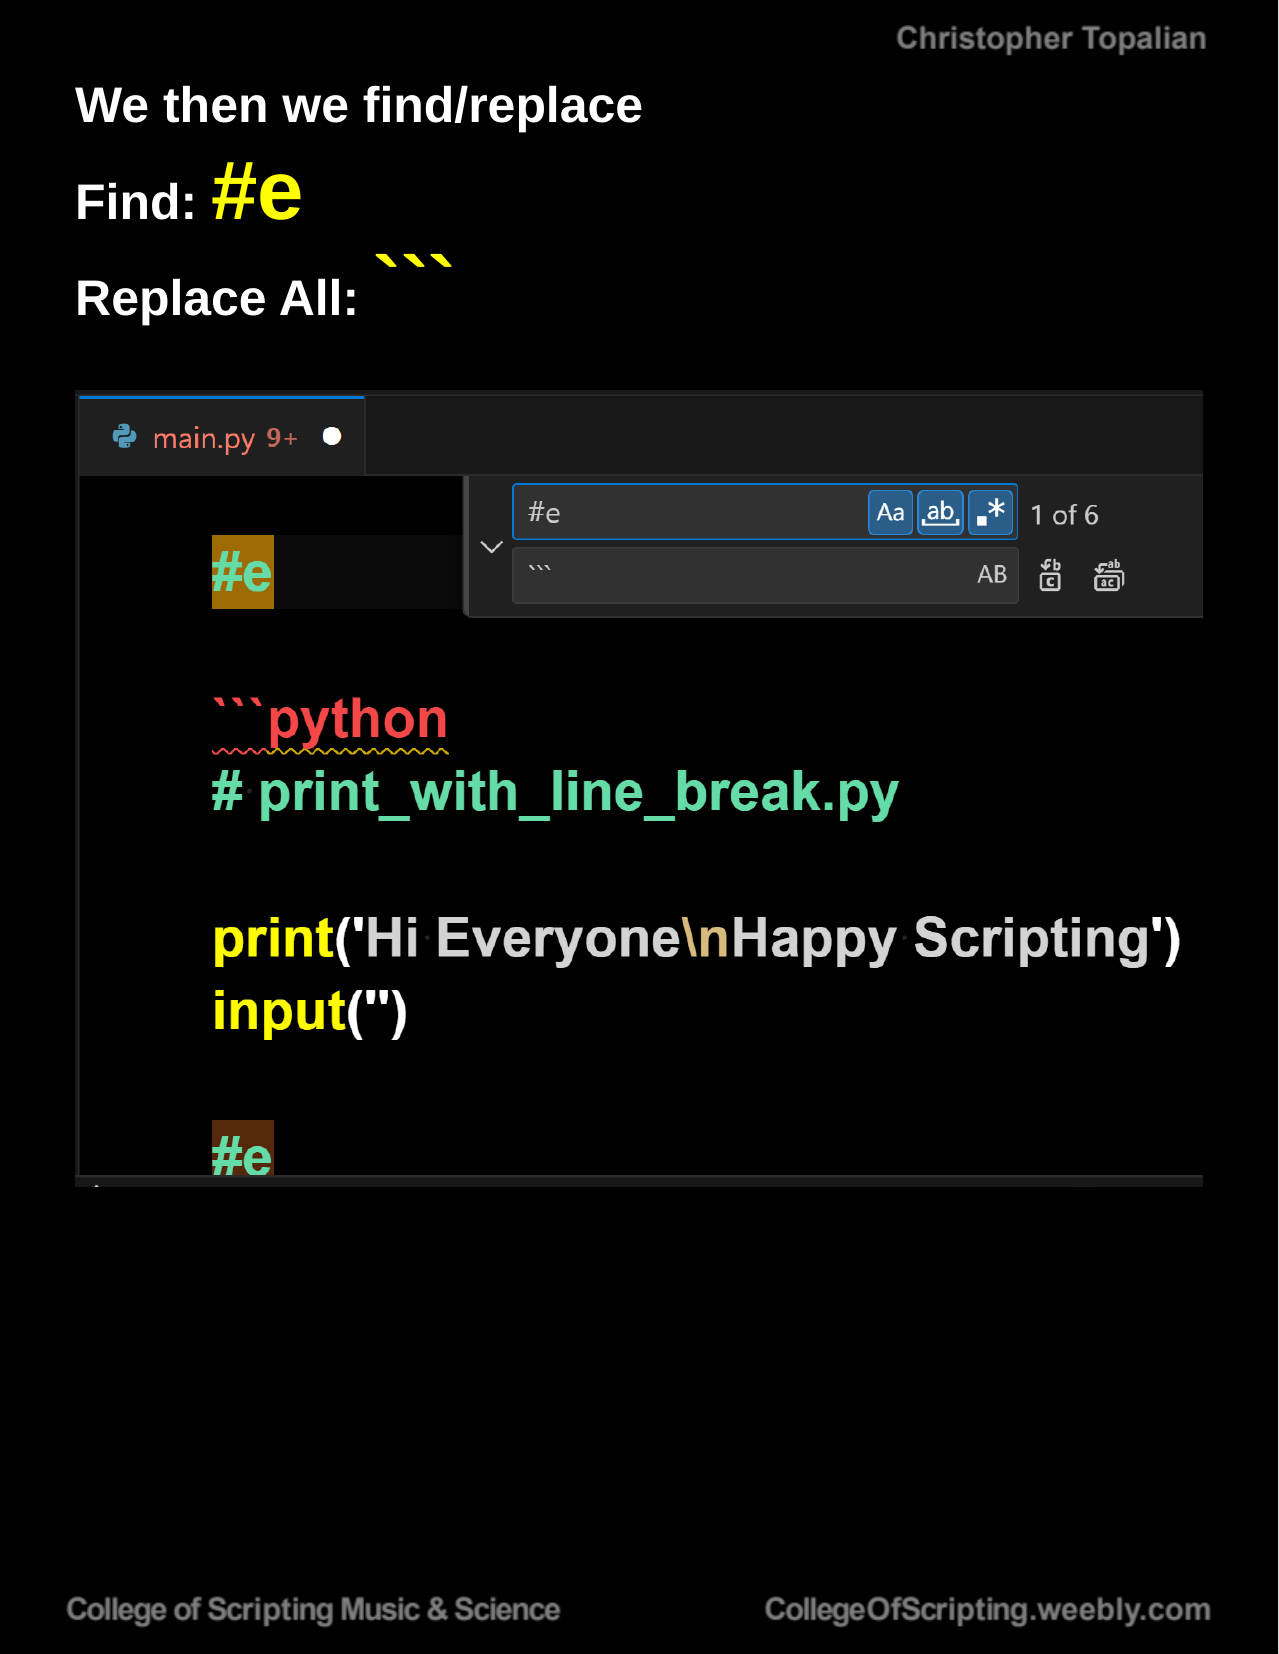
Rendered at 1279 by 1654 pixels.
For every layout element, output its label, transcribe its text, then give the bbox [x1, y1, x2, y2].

text Replace All: ``` [75, 237, 1203, 333]
text Find: #e [75, 141, 1203, 237]
picture [75, 390, 1203, 1187]
text We then we find/replace [75, 75, 1203, 132]
